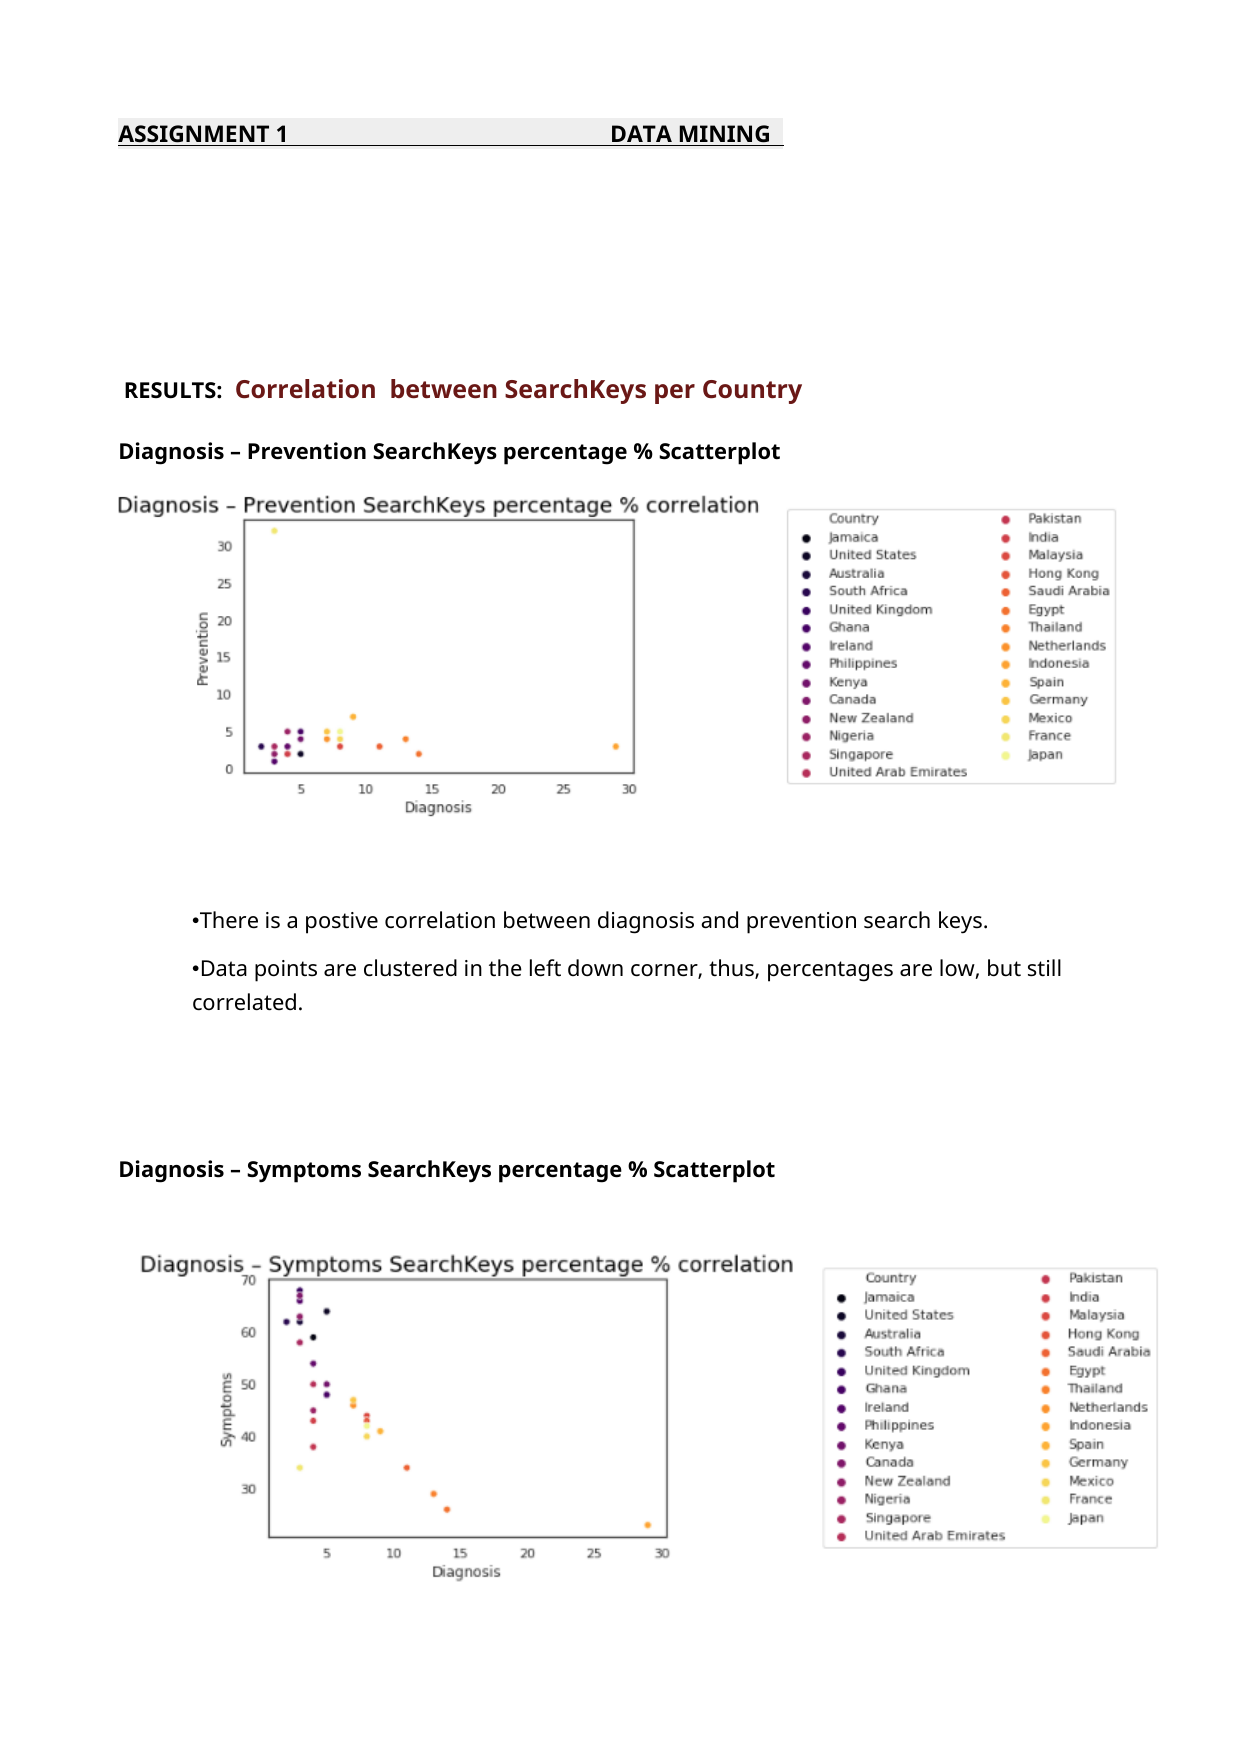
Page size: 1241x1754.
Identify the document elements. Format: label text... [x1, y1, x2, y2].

list Data points are clustered in the left down corner, thus, percentages are low, but still correlated. [118, 953, 1122, 1017]
picture [126, 1244, 1173, 1592]
text Diagnosis – Symptoms SearchKeys percentage % Scatterplot [118, 1154, 1122, 1184]
picture [118, 484, 1123, 852]
text RESULTS: Correlation between SearchKeys per Country [118, 372, 1122, 406]
text Diagnosis – Prevention SearchKeys percentage % Scatterplot [118, 436, 1122, 465]
list There is a postive correlation between diagnosis and prevention search keys. [118, 905, 1122, 934]
